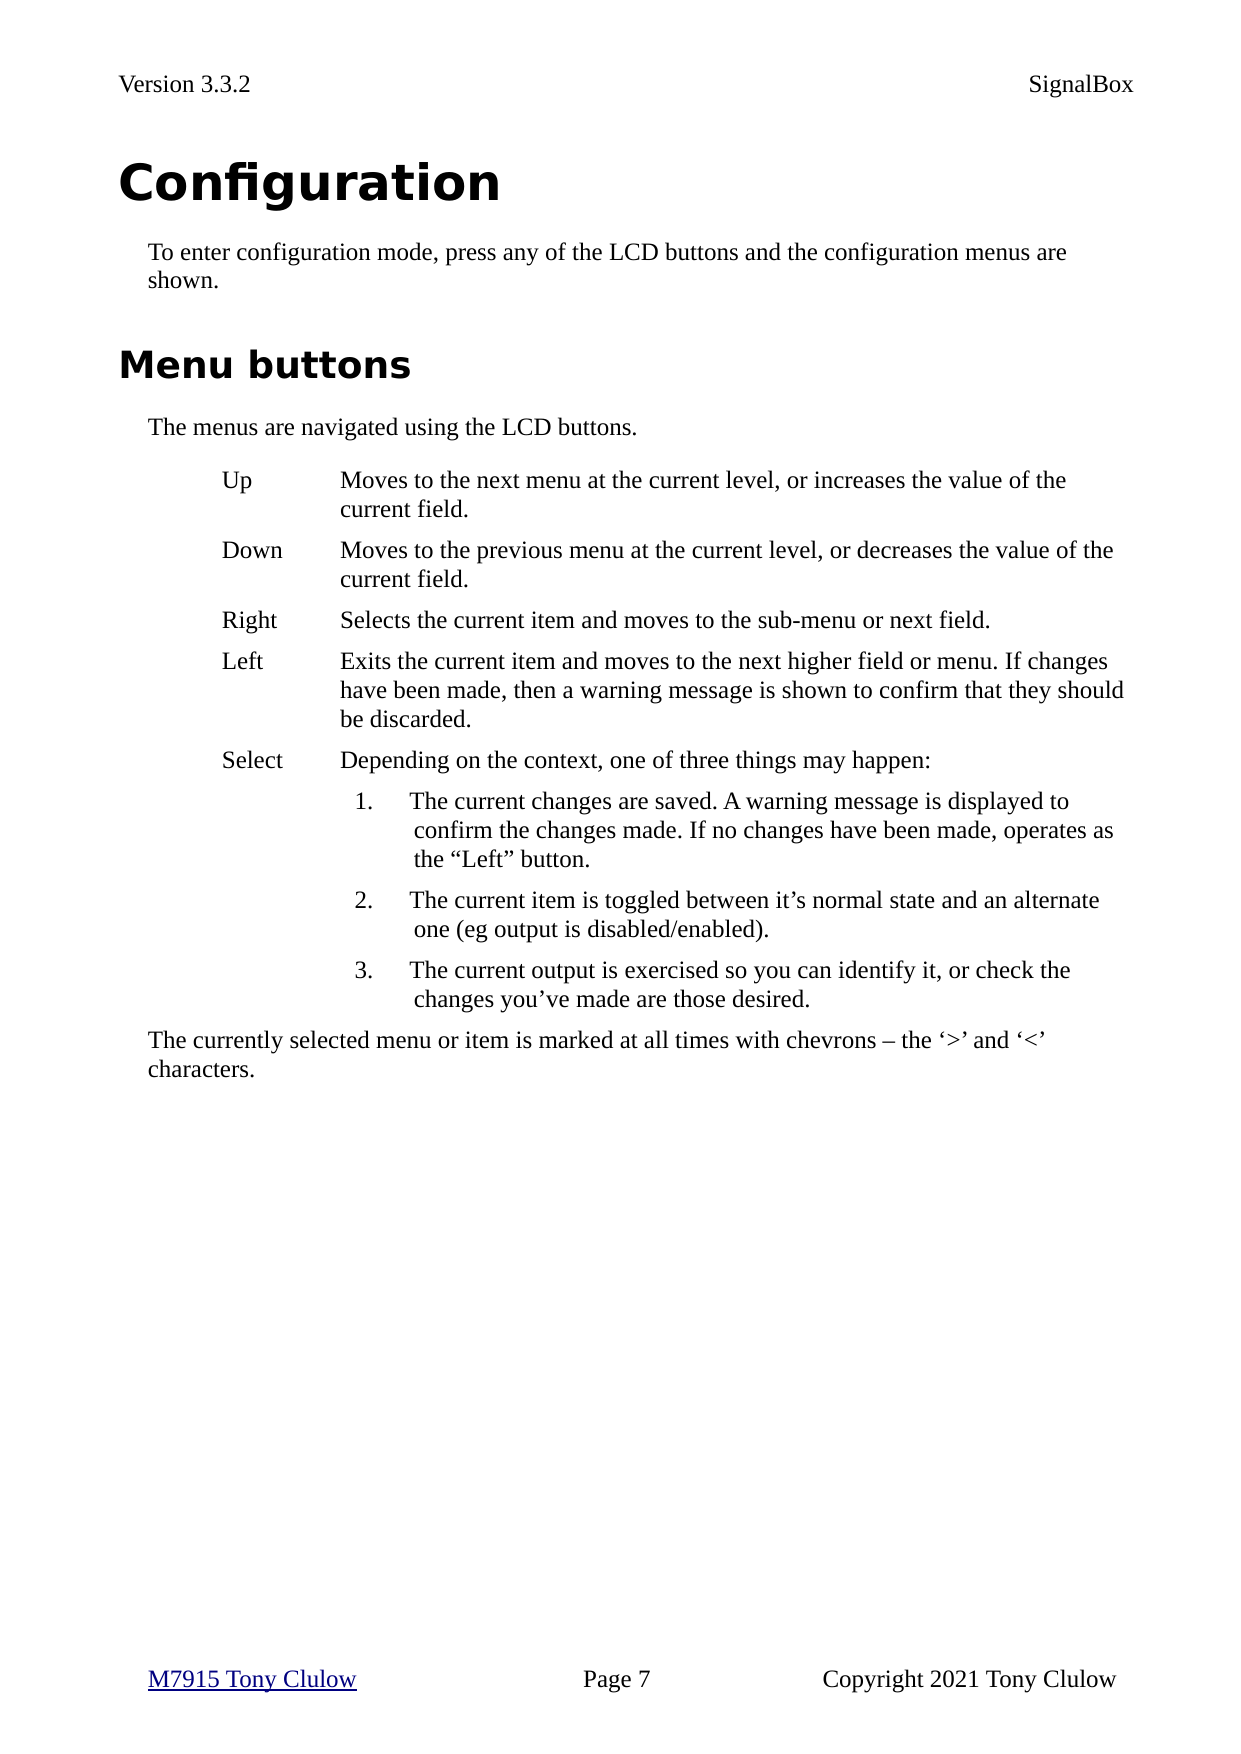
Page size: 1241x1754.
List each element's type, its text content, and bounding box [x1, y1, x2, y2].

text The menus are navigated using the LCD buttons. [148, 412, 1134, 441]
text Left Exits the current item and moves to the next higher field or menu. If changes have been made, then a warning message is shown to confirm that they should be discarded. [222, 646, 1134, 732]
text Select Depending on the context, one of three things may happen: [222, 745, 1134, 774]
subtitle Menu buttons [118, 344, 1134, 387]
text Down Moves to the previous menu at the current level, or decreases the value of the current field. [222, 535, 1134, 592]
text Up Moves to the next menu at the current level, or increases the value of the current field. [222, 465, 1134, 522]
list The currently selected menu or item is marked at all times with chevrons – the ‘>’ and ‘<’ characters. [148, 1025, 1134, 1082]
text Right Selects the current item and moves to the sub-menu or next field. [222, 605, 1134, 634]
list The current output is exercised so you can identify it, or check the changes you’ve made are those desired. [354, 955, 1134, 1012]
text To enter configuration mode, press any of the LCD buttons and the configuration menus are shown. [148, 237, 1134, 294]
list The current item is toggled between it’s normal state and an alternate one (eg output is disabled/enabled). [354, 885, 1134, 942]
list The current changes are saved. A warning message is displayed to confirm the changes made. If no changes have been made, operates as the “Left” button. [354, 786, 1134, 872]
subtitle Configuration [118, 154, 1134, 212]
